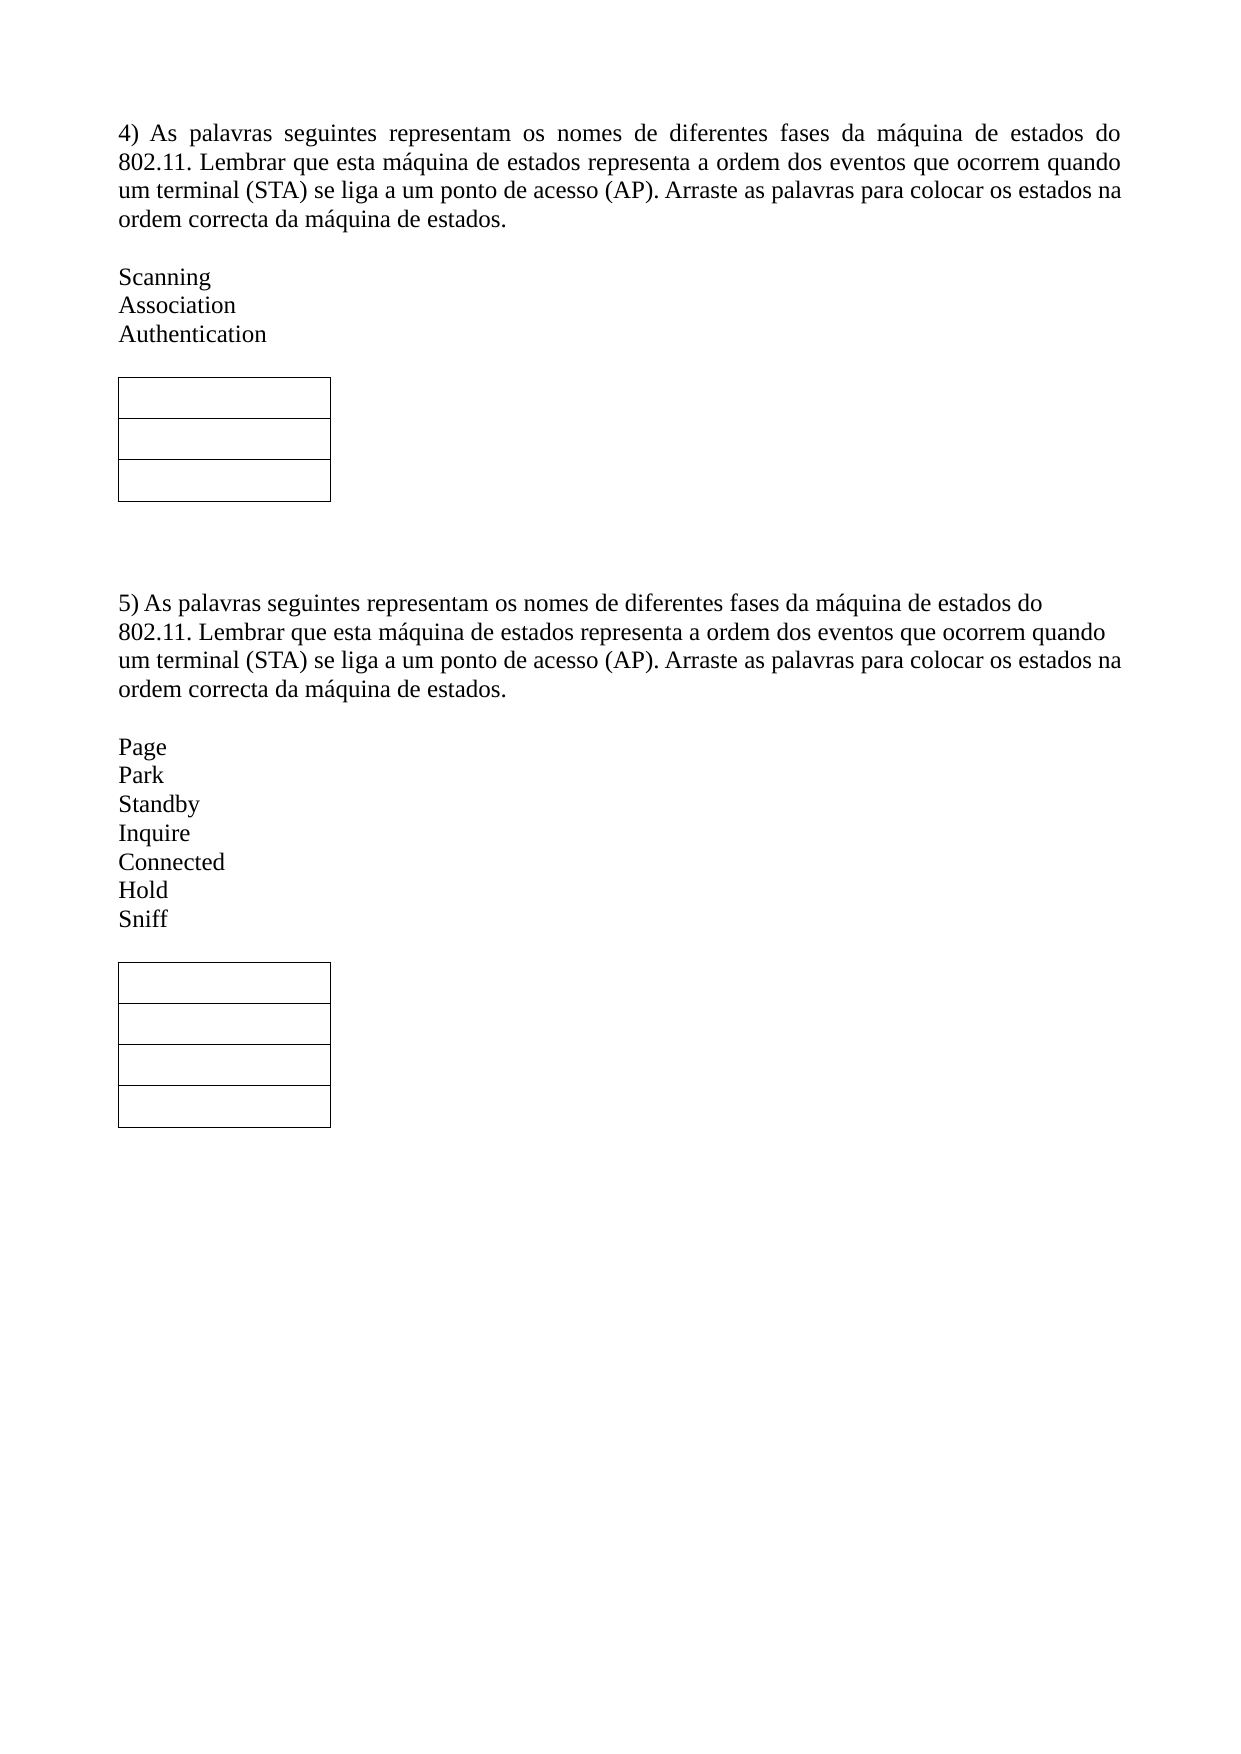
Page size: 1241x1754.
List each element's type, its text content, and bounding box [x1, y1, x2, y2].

text Standby [118, 789, 1122, 818]
text 5) As palavras seguintes representam os nomes de diferentes fases da máquina de estados do 802.11. Lembrar que esta máquina de estados representa a ordem dos eventos que ocorrem quando um terminal (STA) se liga a um ponto de acesso (AP). Arraste as palavras para colocar os estados na ordem correcta da máquina de estados. [118, 588, 1122, 703]
table_cell [119, 460, 330, 501]
text Inquire [118, 818, 1122, 847]
text Authentication [118, 319, 1122, 348]
table_header [119, 963, 330, 1003]
text Hold [118, 875, 1122, 904]
text Scanning [118, 262, 1122, 291]
table_cell [119, 419, 330, 459]
table_cell [119, 1004, 330, 1044]
text Sniff [118, 904, 1122, 933]
table_cell [119, 1086, 330, 1127]
text Association [118, 291, 1122, 319]
text Park [118, 760, 1122, 789]
table_header [119, 378, 330, 418]
text Connected [118, 847, 1122, 875]
text 4) As palavras seguintes representam os nomes de diferentes fases da máquina de estados do 802.11. Lembrar que esta máquina de estados representa a ordem dos eventos que ocorrem quando um terminal (STA) se liga a um ponto de acesso (AP). Arraste as palavras para colocar os estados na ordem correcta da máquina de estados. [118, 118, 1122, 233]
table_cell [119, 1045, 330, 1085]
text Page [118, 732, 1122, 760]
